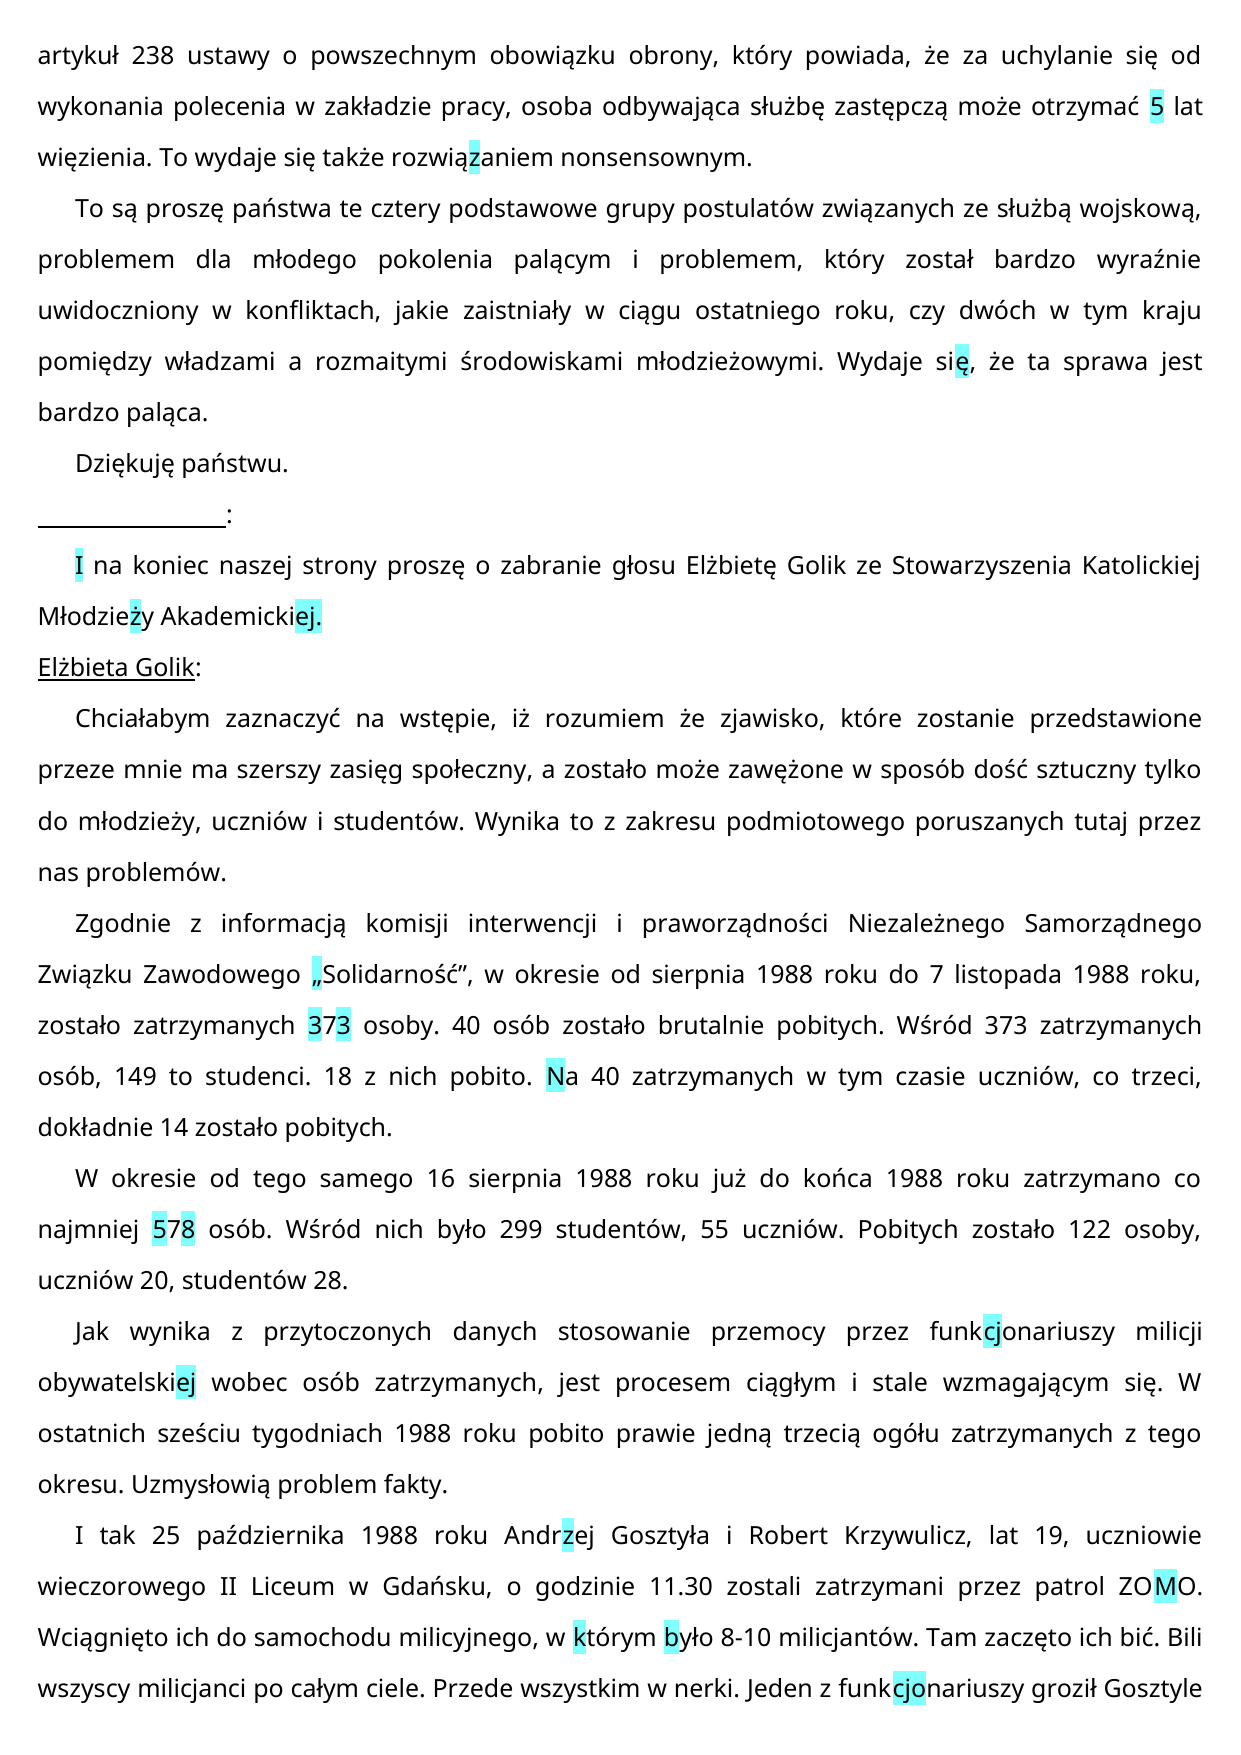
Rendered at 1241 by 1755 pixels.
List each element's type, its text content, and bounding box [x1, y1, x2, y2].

text Elżbieta Golik: [37, 650, 1203, 684]
text I na koniec naszej strony proszę o zabranie głosu Elżbietę Golik ze Stowarzyszenia Katolickiej Młodzieży Akademickiej. [37, 548, 1203, 633]
text W okresie od tego samego 16 sierpnia 1988 roku już do końca 1988 roku zatrzymano co najmniej 578 osób. Wśród nich było 299 studentów, 55 uczniów. Pobitych zostało 122 osoby, uczniów 20, studentów 28. [37, 1160, 1203, 1297]
text - artykuł 238 ustawy o powszechnym obowiązku obrony, który powiada, że za uchylanie się od wykonania polecenia w zakładzie pracy, osoba odbywająca służbę zastępczą może otrzymać 5 lat więzienia. To wydaje się także rozwiązaniem nonsensownym. [37, 37, 1203, 174]
text Jak wynika z przytoczonych danych stosowanie przemocy przez funkcjonariuszy milicji obywatelskiej wobec osób zatrzymanych, jest procesem ciągłym i stale wzmagającym się. W ostatnich sześciu tygodniach 1988 roku pobito prawie jedną trzecią ogółu zatrzymanych z tego okresu. Uzmysłowią problem fakty. [37, 1313, 1203, 1501]
text : [37, 497, 1203, 531]
text To są proszę państwa te cztery podstawowe grupy postulatów związanych ze służbą wojskową, problemem dla młodego pokolenia palącym i problemem, który został bardzo wyraźnie uwidoczniony w konfliktach, jakie zaistniały w ciągu ostatniego roku, czy dwóch w tym kraju pomiędzy władzami a rozmaitymi środowiskami młodzieżowymi. Wydaje się, że ta sprawa jest bardzo paląca. [37, 191, 1203, 429]
text Zgodnie z informacją komisji interwencji i praworządności Niezależnego Samorządnego Związku Zawodowego „Solidarność”, w okresie od sierpnia 1988 roku do 7 listopada 1988 roku, zostało zatrzymanych 373 osoby. 40 osób zostało brutalnie pobitych. Wśród 373 zatrzymanych osób, 149 to studenci. 18 z nich pobito. Na 40 zatrzymanych w tym czasie uczniów, co trzeci, dokładnie 14 zostało pobitych. [37, 905, 1203, 1143]
text Chciałabym zaznaczyć na wstępie, iż rozumiem że zjawisko, które zostanie przedstawione przeze mnie ma szerszy zasięg społeczny, a zostało może zawężone w sposób dość sztuczny tylko do młodzieży, uczniów i studentów. Wynika to z zakresu podmiotowego poruszanych tutaj przez nas problemów. [37, 701, 1203, 888]
text I tak 25 października 1988 roku Andrzej Gosztyła i Robert Krzywulicz, lat 19, uczniowie wieczorowego II Liceum w Gdańsku, o godzinie 11.30 zostali zatrzymani przez patrol ZOMO. Wciągnięto ich do samochodu milicyjnego, w którym było 8-10 milicjantów. Tam zaczęto ich bić. Bili wszyscy milicjanci po całym ciele. Przede wszystkim w nerki. Jeden z funkcjonariuszy groził Gosztyle [37, 1518, 1203, 1705]
text Dziękuję państwu. [37, 446, 1203, 480]
